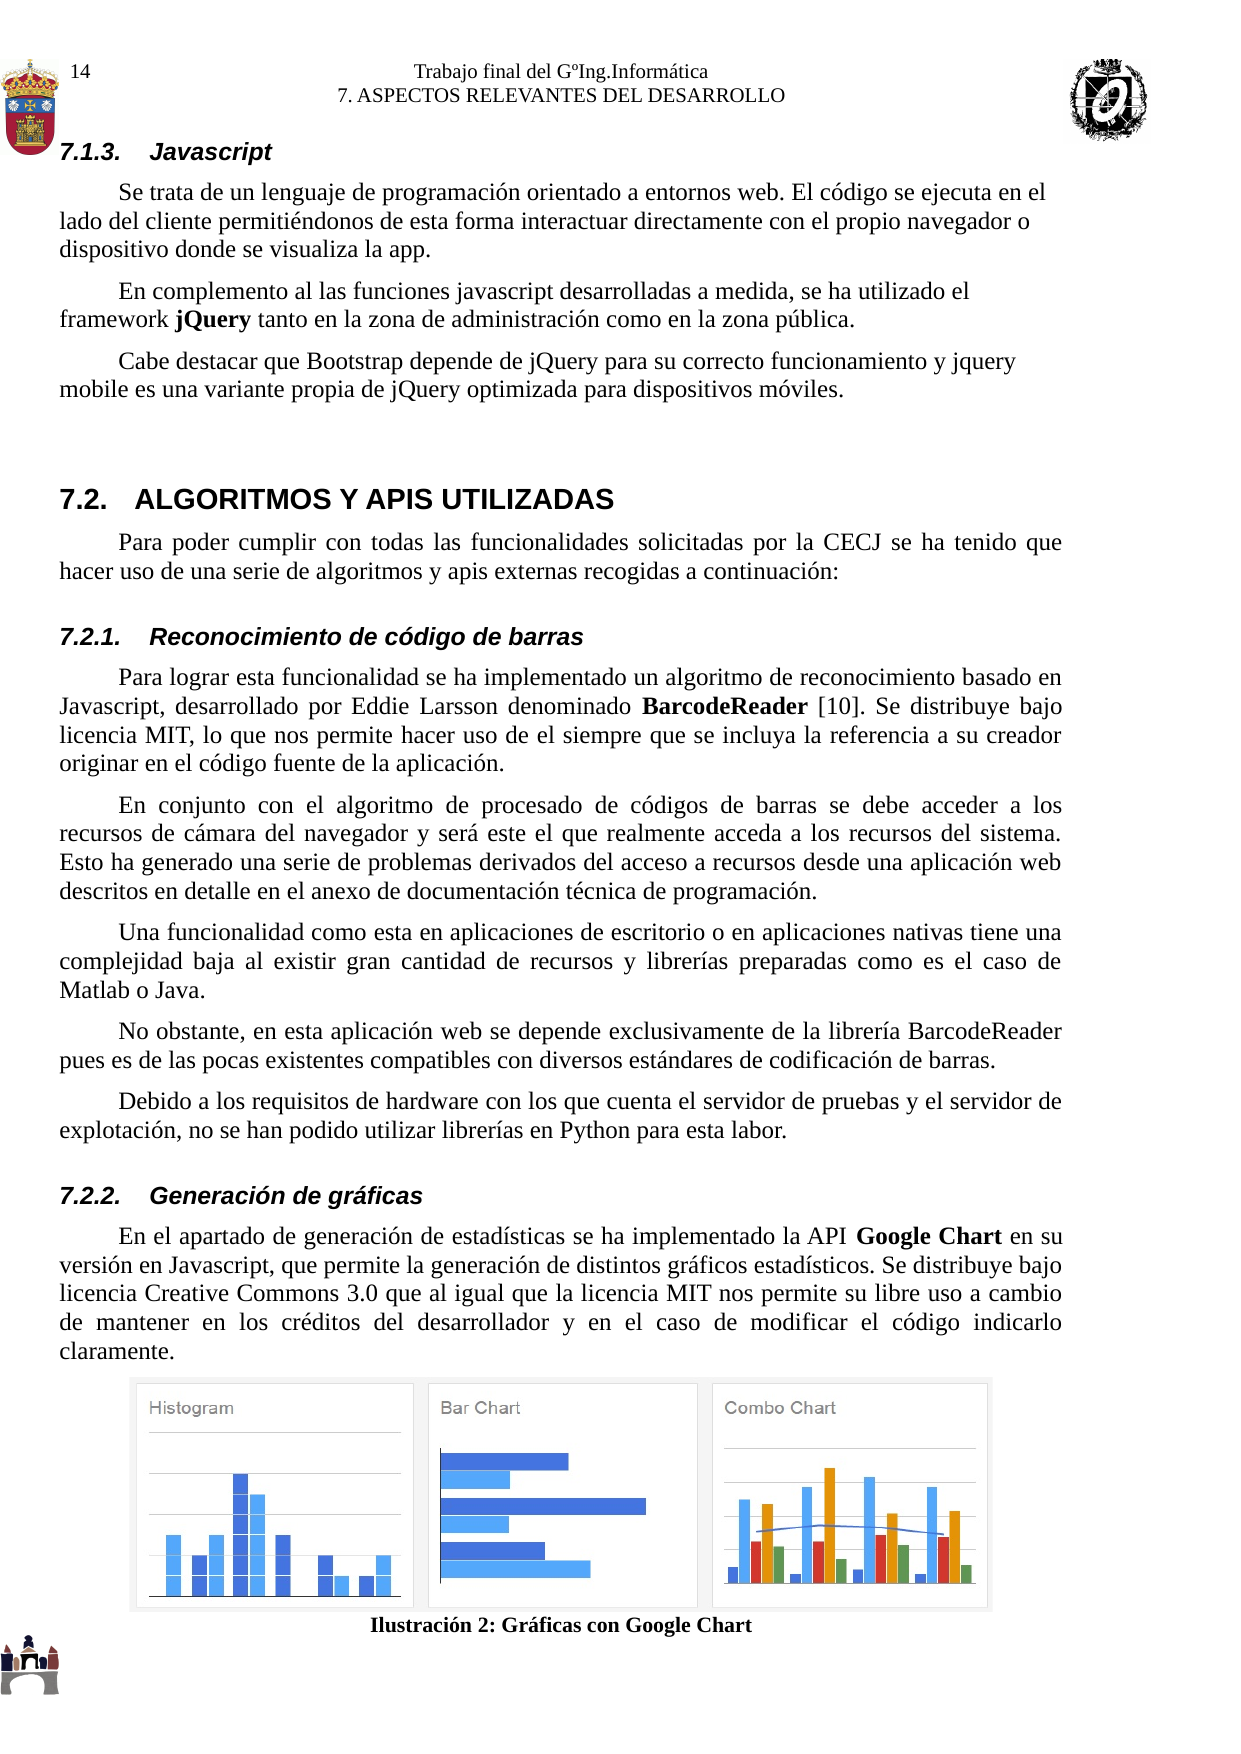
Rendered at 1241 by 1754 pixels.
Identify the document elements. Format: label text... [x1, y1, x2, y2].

text Para poder cumplir con todas las funcionalidades solicitadas por la CECJ se ha tenido que hacer uso de una serie de algoritmos y apis externas recogidas a continuación: [59, 527, 1063, 584]
text En complemento al las funciones javascript desarrolladas a medida, se ha utilizado el framework jQuery tanto en la zona de administración como en la zona pública. [59, 276, 1063, 333]
text Ilustración 2: Gráficas con Google Chart [129, 1612, 993, 1637]
text Se trata de un lenguaje de programación orientado a entornos web. El código se ejecuta en el lado del cliente permitiéndonos de esta forma interactuar directamente con el propio navegador o dispositivo donde se visualiza la app. [59, 177, 1063, 263]
text Una funcionalidad como esta en aplicaciones de escritorio o en aplicaciones nativas tiene una complejidad baja al existir gran cantidad de recursos y librerías preparadas como es el caso de Matlab o Java. [59, 917, 1063, 1003]
subtitle ALGORITMOS Y APIS UTILIZADAS [59, 482, 1063, 515]
text No obstante, en esta aplicación web se depende exclusivamente de la librería BarcodeReader pues es de las pocas existentes compatibles con diversos estándares de codificación de barras. [59, 1016, 1063, 1073]
picture [129, 1377, 993, 1612]
picture [0, 1634, 59, 1695]
subtitle Generación de gráficas [59, 1181, 1063, 1209]
text En conjunto con el algoritmo de procesado de códigos de barras se debe acceder a los recursos de cámara del navegador y será este el que realmente acceda a los recursos del sistema. Esto ha generado una serie de problemas derivados del acceso a recursos desde una aplicación web descritos en detalle en el anexo de documentación técnica de programación. [59, 790, 1063, 905]
subtitle Reconocimiento de código de barras [59, 622, 1063, 650]
text Para lograr esta funcionalidad se ha implementado un algoritmo de reconocimiento basado en Javascript, desarrollado por Eddie Larsson denominado BarcodeReader [10]. Se distribuye bajo licencia MIT, lo que nos permite hacer uso de el siempre que se incluya la referencia a su creador originar en el código fuente de la aplicación. [59, 662, 1063, 777]
picture [1063, 59, 1152, 144]
picture [0, 59, 59, 155]
text Debido a los requisitos de hardware con los que cuenta el servidor de pruebas y el servidor de explotación, no se han podido utilizar librerías en Python para esta labor. [59, 1086, 1063, 1143]
text Cabe destacar que Bootstrap depende de jQuery para su correcto funcionamiento y jquery mobile es una variante propia de jQuery optimizada para dispositivos móviles. [59, 346, 1063, 403]
text En el apartado de generación de estadísticas se ha implementado la API Google Chart en su versión en Javascript, que permite la generación de distintos gráficos estadísticos. Se distribuye bajo licencia Creative Commons 3.0 que al igual que la licencia MIT nos permite su libre uso a cambio de mantener en los créditos del desarrollador y en el caso de modificar el código indicarlo claramente. [59, 1221, 1063, 1365]
subtitle Javascript [59, 137, 1063, 165]
